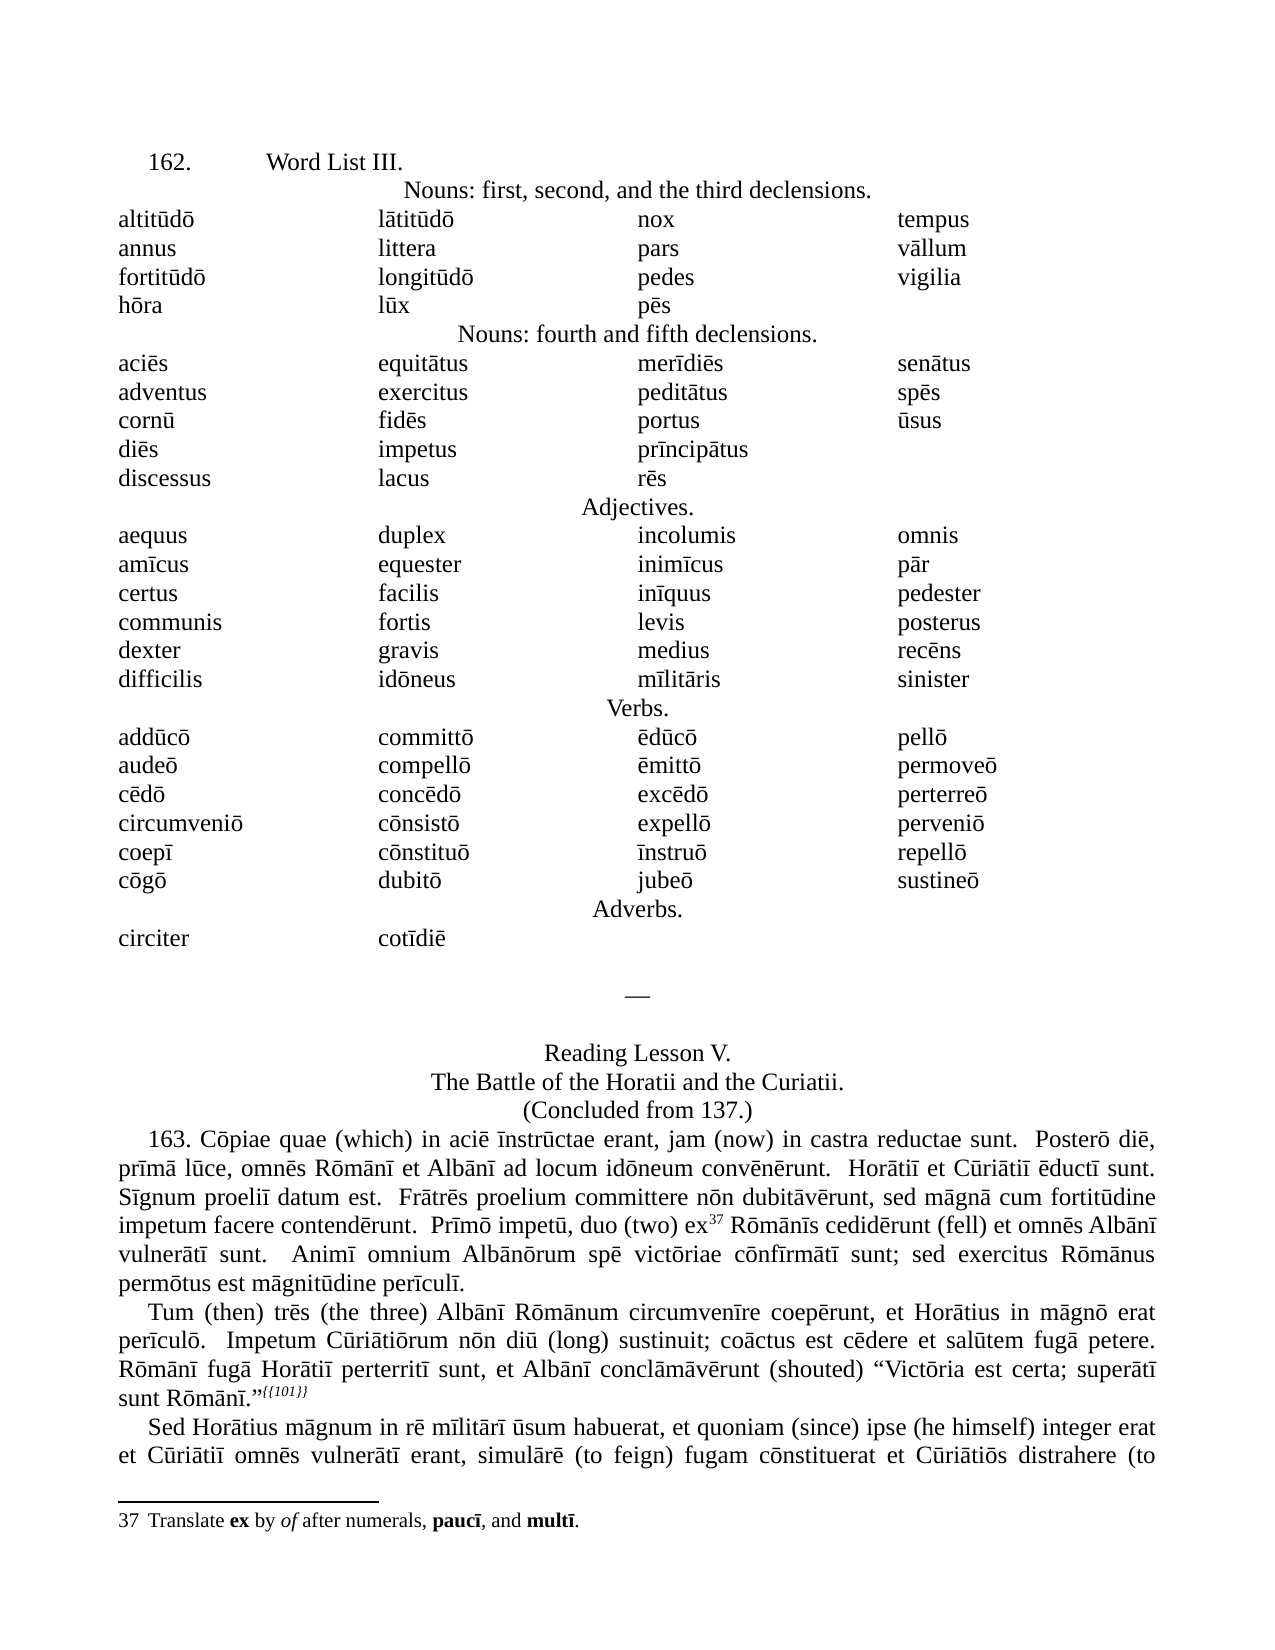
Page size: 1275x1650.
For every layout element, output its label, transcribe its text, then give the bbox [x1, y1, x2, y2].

text sinister [897, 664, 1157, 693]
text Adjectives. [118, 492, 1157, 521]
text coepī [118, 837, 378, 866]
text annus [118, 233, 378, 262]
text permoveō [897, 751, 1157, 779]
text littera [378, 233, 637, 262]
text fortitūdō [118, 262, 378, 291]
text altitūdō [118, 204, 378, 233]
text fortis [378, 607, 637, 636]
text tempus [897, 204, 1157, 233]
text jubeō [637, 866, 897, 894]
text senātus [897, 348, 1157, 377]
text pedester [897, 578, 1157, 607]
text pēs [637, 291, 897, 319]
text 163. Cōpiae quae (which) in aciē īnstrūctae erant, jam (now) in castra reductae sunt. Posterō diē, prīmā lūce, omnēs Rōmānī et Albānī ad locum idōneum convēnērunt. Horātiī et Cūriātiī ēductī sunt. Sīgnum proeliī datum est. Frātrēs proelium committere nōn dubitāvērunt, sed māgnā cum fortitūdine impetum facere contendērunt. Prīmō impetū, duo (two) ex Rōmānīs cedidērunt (fell) et omnēs Albānī vulnerātī sunt. Animī omnium Albānōrum spē victōriae cōnfīrmātī sunt; sed exercitus Rōmānus permōtus est māgnitūdine perīculī. [118, 1124, 1157, 1297]
text communis [118, 607, 378, 636]
text dexter [118, 636, 378, 664]
text Sed Horātius māgnum in rē mīlitārī ūsum habuerat, et quoniam (since) ipse (he himself) integer erat et Cūriātiī omnēs vulnerātī erant, simulārē (to feign) fugam cōnstituerat et Cūriātiōs distrahere (to [118, 1412, 1157, 1469]
text prīncipātus [637, 434, 897, 463]
text lacus [378, 463, 637, 492]
text The Battle of the Horatii and the Curiatii. [118, 1067, 1157, 1096]
text diēs [118, 434, 378, 463]
text inīquus [637, 578, 897, 607]
text discessus [118, 463, 378, 492]
text excēdō [637, 779, 897, 808]
text exercitus [378, 377, 637, 406]
text pedes [637, 262, 897, 291]
text dubitō [378, 866, 637, 894]
text pellō [897, 722, 1157, 751]
text amīcus [118, 549, 378, 578]
text repellō [897, 837, 1157, 866]
text incolumis [637, 521, 897, 549]
text sustineō [897, 866, 1157, 894]
text Tum (then) trēs (the three) Albānī Rōmānum circumvenīre coepērunt, et Horātius in māgnō erat perīculō. Impetum Cūriātiōrum nōn diū (long) sustinuit; coāctus est cēdere et salūtem fugā petere. Rōmānī fugā Horātiī perterritī sunt, et Albānī conclāmāvērunt (shouted) “Victōria est certa; superātī sunt Rōmānī.”{{101}} [118, 1297, 1157, 1412]
text cōnsistō [378, 808, 637, 837]
text īnstruō [637, 837, 897, 866]
text aequus [118, 521, 378, 549]
text duplex [378, 521, 637, 549]
text audeō [118, 751, 378, 779]
text aciēs [118, 348, 378, 377]
text fidēs [378, 406, 637, 434]
text nox [637, 204, 897, 233]
text omnis [897, 521, 1157, 549]
text concēdō [378, 779, 637, 808]
text ūsus [897, 406, 1157, 434]
text levis [637, 607, 897, 636]
text pars [637, 233, 897, 262]
text gravis [378, 636, 637, 664]
text 162. Word List III. [118, 147, 1157, 176]
text impetus [378, 434, 637, 463]
text equester [378, 549, 637, 578]
text — [118, 981, 1157, 1009]
text cōnstituō [378, 837, 637, 866]
text ēmittō [637, 751, 897, 779]
text spēs [897, 377, 1157, 406]
text pār [897, 549, 1157, 578]
text cornū [118, 406, 378, 434]
text vāllum [897, 233, 1157, 262]
text Translate ex by of after numerals, paucī, and multī. [118, 1508, 1157, 1532]
text perveniō [897, 808, 1157, 837]
text Reading Lesson V. [118, 1038, 1157, 1067]
text Nouns: first, second, and the third declensions. [118, 176, 1157, 204]
text cotīdiē [378, 923, 637, 952]
text lūx [378, 291, 637, 319]
text circiter [118, 923, 378, 952]
text difficilis [118, 664, 378, 693]
text inimīcus [637, 549, 897, 578]
text rēs [637, 463, 897, 492]
text (Concluded from 137.) [118, 1096, 1157, 1124]
text adventus [118, 377, 378, 406]
text cōgō [118, 866, 378, 894]
text mīlitāris [637, 664, 897, 693]
text lātitūdō [378, 204, 637, 233]
text recēns [897, 636, 1157, 664]
text compellō [378, 751, 637, 779]
text equitātus [378, 348, 637, 377]
text portus [637, 406, 897, 434]
text merīdiēs [637, 348, 897, 377]
text peditātus [637, 377, 897, 406]
text expellō [637, 808, 897, 837]
text circumveniō [118, 808, 378, 837]
text Nouns: fourth and fifth declensions. [118, 319, 1157, 348]
text idōneus [378, 664, 637, 693]
text cēdō [118, 779, 378, 808]
text Verbs. [118, 693, 1157, 722]
text certus [118, 578, 378, 607]
text posterus [897, 607, 1157, 636]
text vigilia [897, 262, 1157, 291]
text perterreō [897, 779, 1157, 808]
text facilis [378, 578, 637, 607]
text ēdūcō [637, 722, 897, 751]
text Adverbs. [118, 894, 1157, 923]
text addūcō [118, 722, 378, 751]
text hōra [118, 291, 378, 319]
text longitūdō [378, 262, 637, 291]
text committō [378, 722, 637, 751]
text medius [637, 636, 897, 664]
